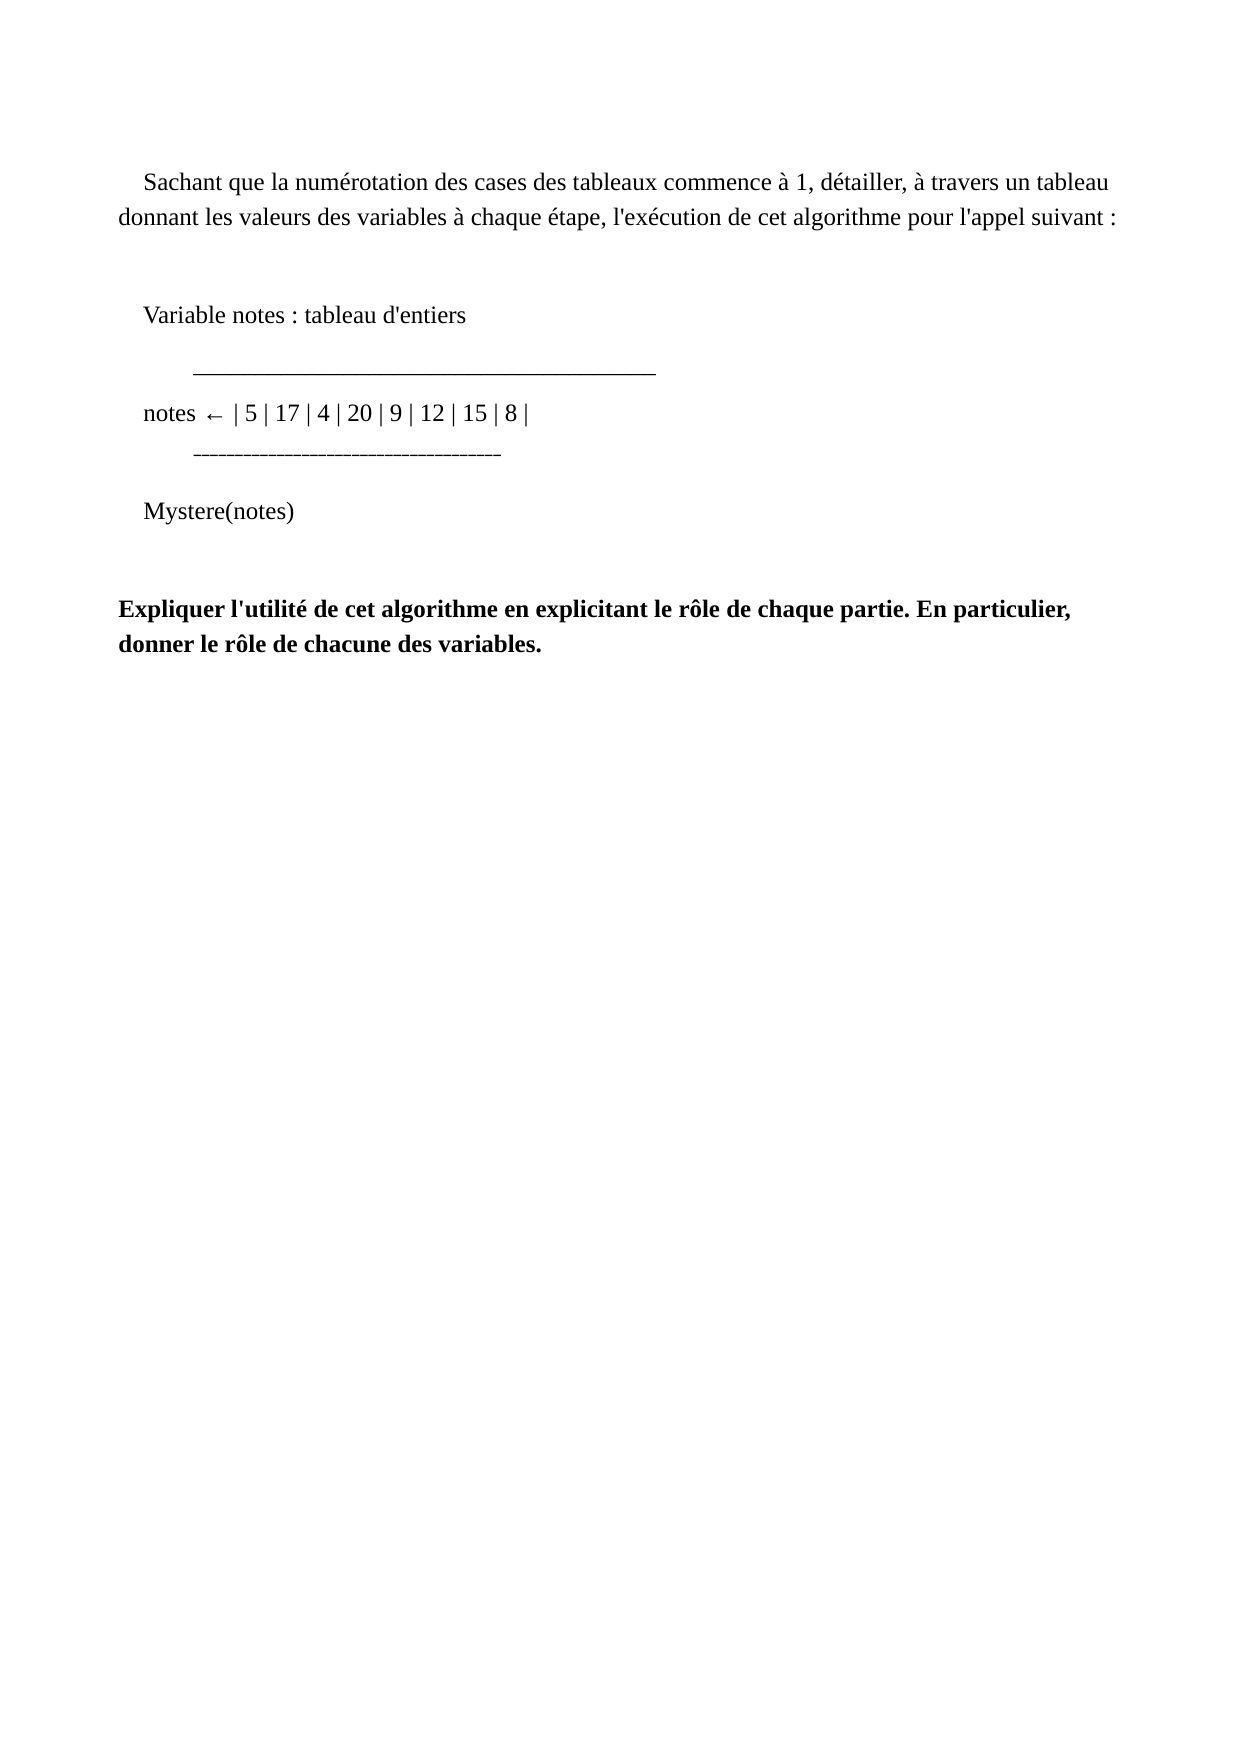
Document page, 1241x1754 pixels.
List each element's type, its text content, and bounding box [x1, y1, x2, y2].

text Variable notes : tableau d'entiers [118, 300, 1122, 328]
text Mystere(notes) [118, 496, 1122, 525]
text Expliquer l'utilité de cet algorithme en explicitant le rôle de chaque partie. En particulier, donner le rôle de chacune des variables. [118, 594, 1122, 657]
text ˉˉˉˉˉˉˉˉˉˉˉˉˉˉˉˉˉˉˉˉˉˉˉˉˉˉˉˉˉˉˉˉˉˉˉˉˉ [118, 447, 1122, 476]
text Sachant que la numérotation des cases des tableaux commence à 1, détailler, à travers un tableau donnant les valeurs des variables à chaque étape, l'exécution de cet algorithme pour l'appel suivant : [118, 167, 1122, 230]
text _____________________________________ [118, 349, 1122, 378]
text notes ← | 5 | 17 | 4 | 20 | 9 | 12 | 15 | 8 | [118, 398, 1122, 427]
